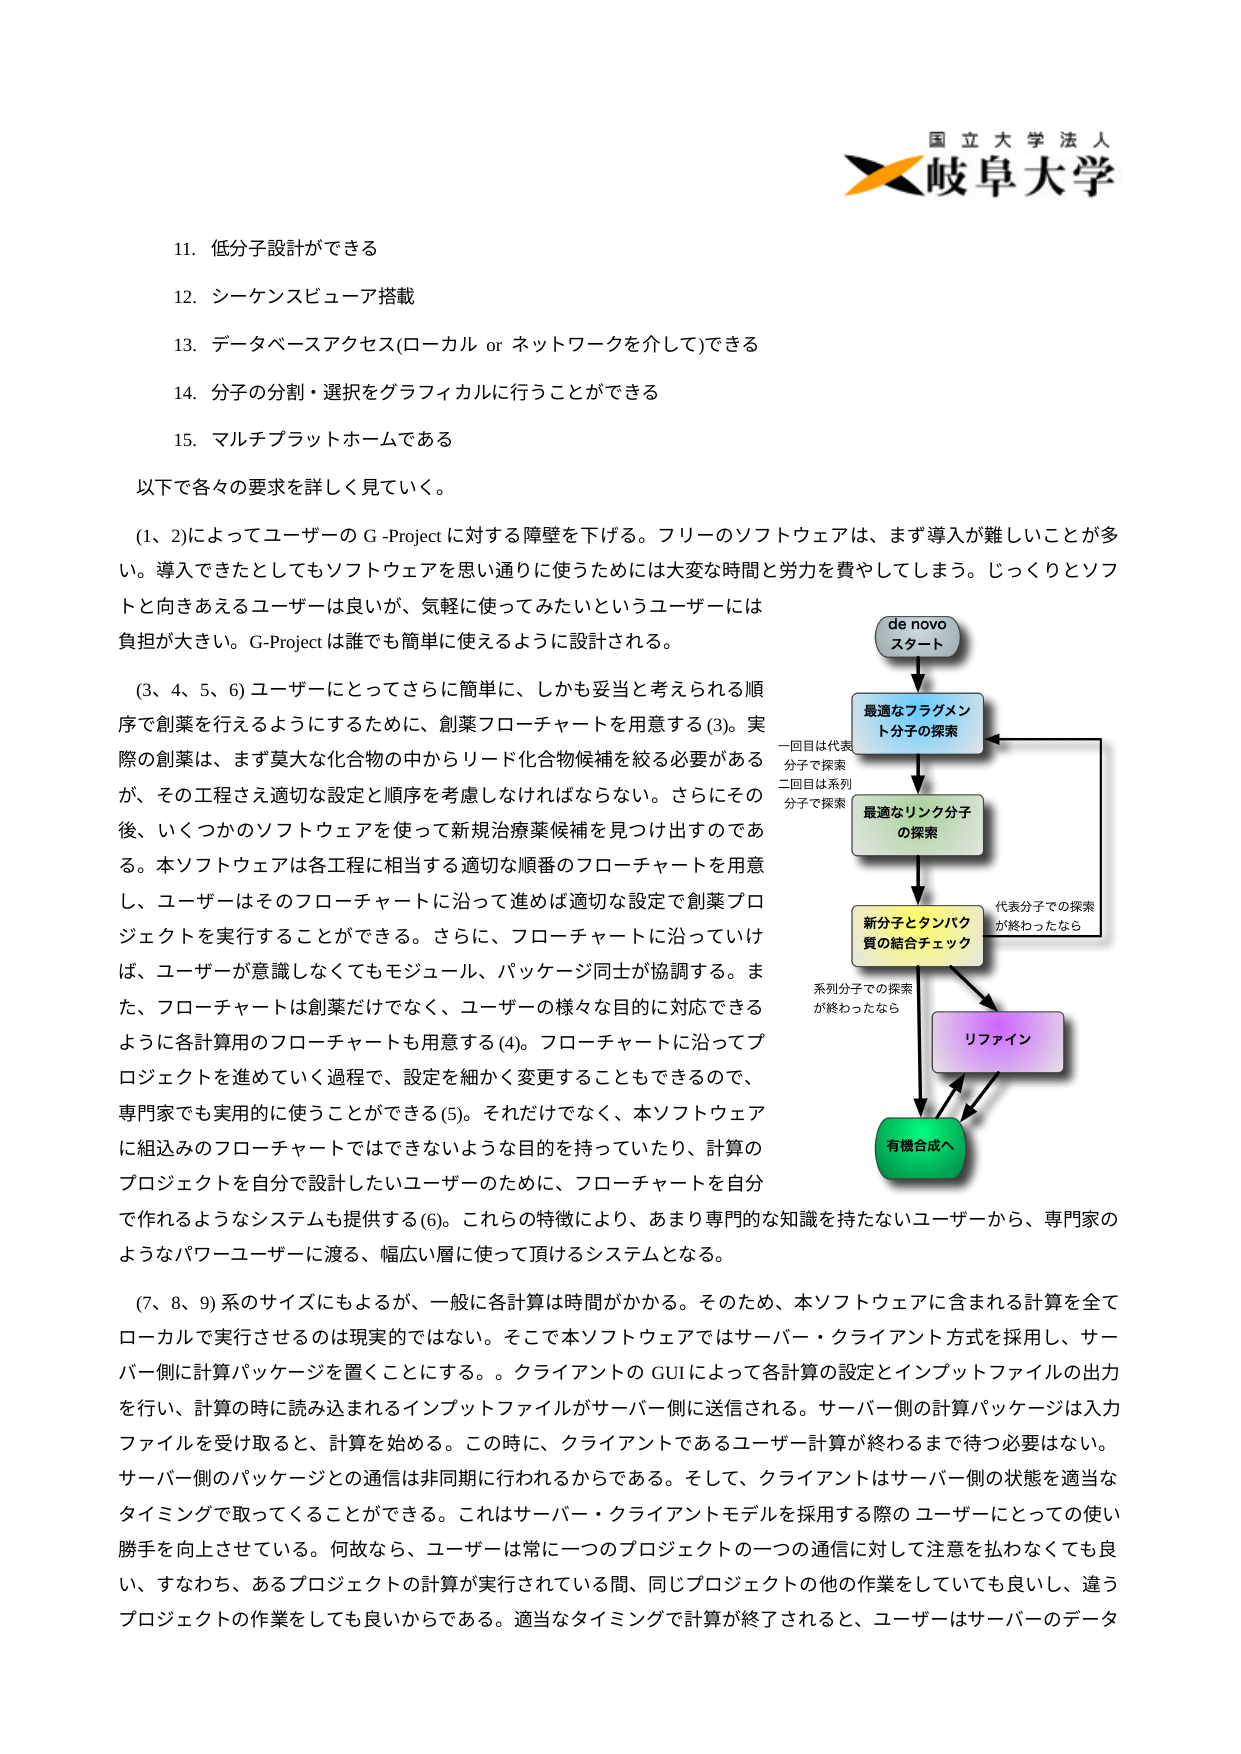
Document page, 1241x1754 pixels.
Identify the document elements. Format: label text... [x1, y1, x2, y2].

list マルチプラットホームである [156, 425, 1122, 452]
list 分子の分割・選択をグラフィカルに行うことができる [156, 377, 1122, 404]
picture [766, 612, 1122, 1199]
text (7、8、9) 系のサイズにもよるが、一般に各計算は時間がかかる。そのため、本ソフトウェアに含まれる計算を全てローカルで実行させるのは現実的ではない。そこで本ソフトウェアではサーバー・クライアント方式を採用し、サーバー側に計算パッケージを置くことにする。。クライアントのGUIによって各計算の設定とインプットファイルの出力を行い、計算の時に読み込まれるインプットファイルがサーバー側に送信される。サーバー側の計算パッケージは入力ファイルを受け取ると、計算を始める。この時に、クライアントであるユーザー計算が終わるまで待つ必要はない。サーバー側のパッケージとの通信は非同期に行われるからである。そして、クライアントはサーバー側の状態を適当なタイミングで取ってくることができる。これはサーバー・クライアントモデルを採用する際のユーザーにとっての使い勝手を向上させている。何故なら、ユーザーは常に一つのプロジェクトの一つの通信に対して注意を払わなくても良い、すなわち、あるプロジェクトの計算が実行されている間、同じプロジェクトの他の作業をしていても良いし、違うプロジェクトの作業をしても良いからである。適当なタイミングで計算が終了されると、ユーザーはサーバーのデータ [118, 1287, 1122, 1632]
list 以下で各々の要求を詳しく見ていく。 [118, 473, 1122, 500]
list シーケンスビューア搭載 [156, 282, 1122, 309]
text (3、4、5、6) ユーザーにとってさらに簡単に、しかも妥当と考えられる順序で創薬を行えるようにするために、創薬フローチャートを用意する(3)。実際の創薬は、まず莫大な化合物の中からリード化合物候補を絞る必要があるが、その工程さえ適切な設定と順序を考慮しなければならない。さらにその後、いくつかのソフトウェアを使って新規治療薬候補を見つけ出すのである。本ソフトウェアは各工程に相当する適切な順番のフローチャートを用意し、ユーザーはそのフローチャートに沿って進めば適切な設定で創薬プロジェクトを実行することができる。さらに、フローチャートに沿っていけば、ユーザーが意識しなくてもモジュール、パッケージ同士が協調する。また、フローチャートは創薬だけでなく、ユーザーの様々な目的に対応できるように各計算用のフローチャートも用意する(4)。フローチャートに沿ってプロジェクトを進めていく過程で、設定を細かく変更することもできるので、専門家でも実用的に使うことができる(5)。それだけでなく、本ソフトウェアに組込みのフローチャートではできないような目的を持っていたり、計算のプロジェクトを自分で設計したいユーザーのために、フローチャートを自分で作れるようなシステムも提供する(6)。これらの特徴により、あまり専門的な知識を持たないユーザーから、専門家のようなパワーユーザーに渡る、幅広い層に使って頂けるシステムとなる。 [118, 674, 1122, 1267]
text (1、2)によってユーザーのG -Projectに対する障壁を下げる。フリーのソフトウェアは、まず導入が難しいことが多い。導入できたとしてもソフトウェアを思い通りに使うためには大変な時間と労力を費やしてしまう。じっくりとソフトと向きあえるユーザーは良いが、気軽に使ってみたいというユーザーには負担が大きい。G-Projectは誰でも簡単に使えるように設計される。 [118, 521, 1122, 654]
picture [834, 118, 1122, 205]
list 低分子設計ができる [156, 234, 1122, 261]
list データベースアクセス(ローカル or ネットワークを介して)できる [156, 329, 1122, 357]
